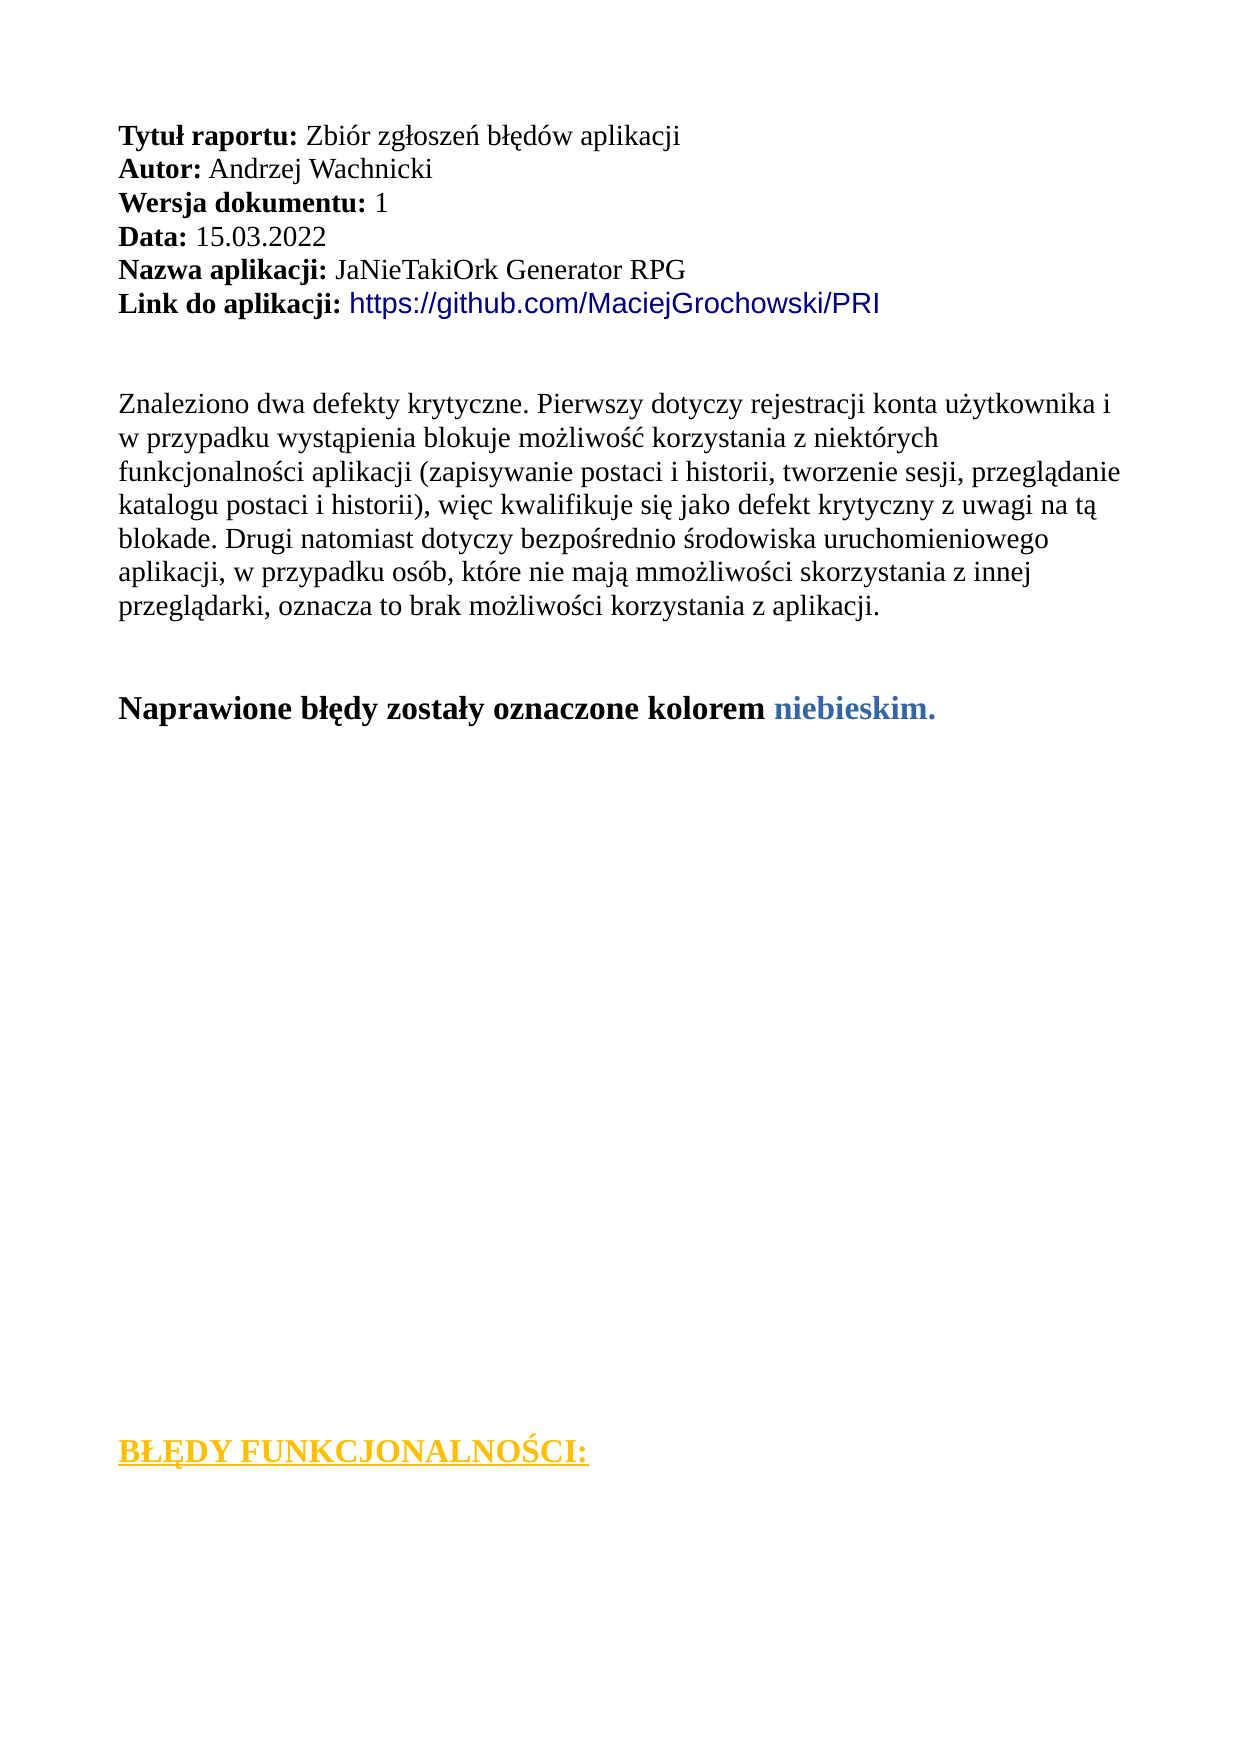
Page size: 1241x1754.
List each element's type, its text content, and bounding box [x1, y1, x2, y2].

text Autor: Andrzej Wachnicki [118, 152, 1122, 185]
text Tytuł raportu: Zbiór zgłoszeń błędów aplikacji [118, 118, 1122, 152]
text Data: 15.03.2022 [118, 219, 1122, 252]
text Wersja dokumentu: 1 [118, 185, 1122, 219]
text Link do aplikacji: https://github.com/MaciejGrochowski/PRI [118, 286, 1122, 319]
text BŁĘDY FUNKCJONALNOŚCI: [118, 1431, 1122, 1469]
text Nazwa aplikacji: JaNieTakiOrk Generator RPG [118, 252, 1122, 286]
text Znaleziono dwa defekty krytyczne. Pierwszy dotyczy rejestracji konta użytkownika i w przypadku wystąpienia blokuje możliwość korzystania z niektórych funkcjonalności aplikacji (zapisywanie postaci i historii, tworzenie sesji, przeglądanie katalogu postaci i historii), więc kwalifikuje się jako defekt krytyczny z uwagi na tą blokade. Drugi natomiast dotyczy bezpośrednio środowiska uruchomieniowego aplikacji, w przypadku osób, które nie mają mmożliwości skorzystania z innej przeglądarki, oznacza to brak możliwości korzystania z aplikacji. [118, 387, 1122, 621]
text Naprawione błędy zostały oznaczone kolorem niebieskim. [118, 688, 1122, 727]
